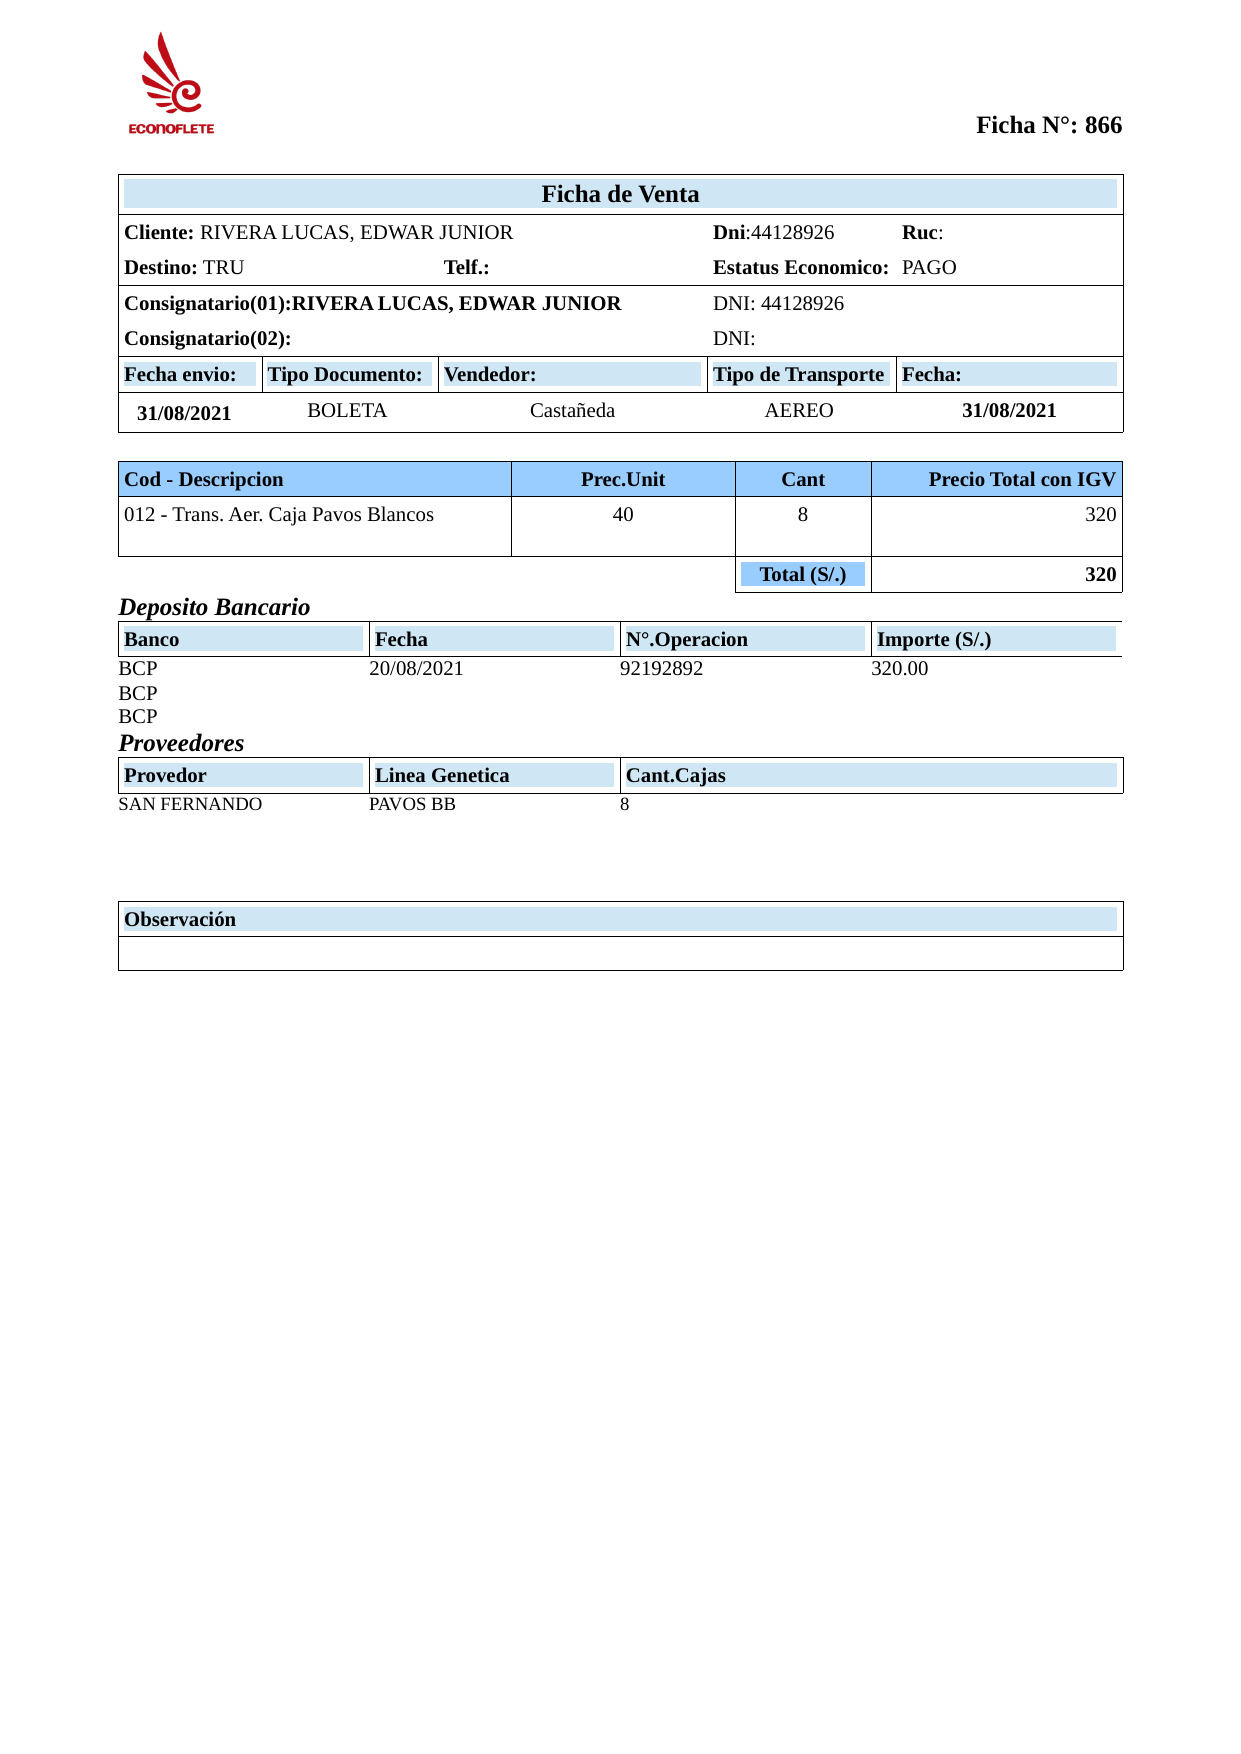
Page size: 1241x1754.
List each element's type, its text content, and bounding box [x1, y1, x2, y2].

table_cell Fecha: [897, 357, 1123, 392]
table_cell [369, 680, 620, 704]
table_cell [118, 815, 369, 836]
table_cell [119, 937, 1123, 969]
table_cell Dni:44128926 [707, 215, 896, 249]
text Deposito Bancario [118, 592, 1122, 621]
table_cell [369, 815, 620, 836]
table_cell [620, 705, 871, 728]
table_cell 320.00 [871, 657, 1122, 680]
table_cell [511, 557, 735, 592]
table_cell 320 [872, 497, 1122, 556]
table_cell BOLETA [262, 393, 438, 432]
table_cell Consignatario(02): [119, 321, 707, 356]
table_cell [620, 858, 1123, 879]
table_header Prec.Unit [512, 462, 735, 496]
table_cell Tipo Documento: [263, 357, 438, 392]
table_cell BCP [118, 657, 369, 680]
text Proveedores [118, 728, 1122, 757]
table_cell Telf.: [438, 249, 707, 285]
table_header Cant [736, 462, 871, 496]
table_cell [369, 705, 620, 728]
table_cell [118, 557, 511, 592]
table_cell 8 [620, 794, 1123, 814]
table_cell DNI: 44128926 [707, 286, 1123, 321]
table_cell [118, 836, 369, 858]
table_cell SAN FERNANDO [118, 794, 369, 814]
table_header N°.Operacion [621, 622, 871, 656]
table_header Importe (S/.) [872, 622, 1122, 656]
table_cell [369, 836, 620, 858]
table_cell [118, 858, 369, 879]
table_cell PAVOS BB [369, 794, 620, 814]
table_cell [369, 879, 620, 901]
table_cell AEREO [707, 393, 896, 432]
table_cell DNI: [707, 321, 1123, 356]
table_cell 20/08/2021 [369, 657, 620, 680]
table_cell 8 [736, 497, 871, 556]
table_cell BCP [118, 680, 369, 704]
table_cell 320 [872, 557, 1122, 592]
table_header Precio Total con IGV [872, 462, 1122, 496]
table_cell [620, 680, 871, 704]
table_cell [871, 705, 1122, 728]
table_cell [620, 879, 1123, 901]
table_cell [369, 858, 620, 879]
table_cell Tipo de Transporte [708, 357, 896, 392]
table_header Observación [119, 902, 1123, 936]
table_cell [871, 680, 1122, 704]
table_cell [620, 815, 1123, 836]
table_header Linea Genetica [370, 758, 620, 793]
table_cell Total (S/.) [736, 557, 871, 592]
table_cell PAGO [896, 249, 1123, 285]
table_cell BCP [118, 705, 369, 728]
table_cell [118, 879, 369, 901]
picture [118, 31, 225, 134]
table_cell Destino: TRU [119, 249, 438, 285]
table_cell 012 - Trans. Aer. Caja Pavos Blancos [119, 497, 511, 556]
table_header Provedor [119, 758, 369, 793]
table_cell Cliente: RIVERA LUCAS, EDWAR JUNIOR [119, 215, 707, 249]
table_header Banco [119, 622, 369, 656]
table_cell [620, 836, 1123, 858]
table_header Fecha [370, 622, 620, 656]
table_cell Castañeda [438, 393, 707, 432]
table_cell 40 [512, 497, 735, 556]
table_cell Vendedor: [439, 357, 707, 392]
table_cell 31/08/2021 [896, 393, 1123, 432]
table_cell Ruc: [896, 215, 1123, 249]
table_cell Estatus Economico: [707, 249, 896, 285]
table_header Ficha de Venta [119, 175, 1123, 214]
table_header Cant.Cajas [621, 758, 1123, 793]
table_header Cod - Descripcion [119, 462, 511, 496]
table_cell 92192892 [620, 657, 871, 680]
table_cell Fecha envio: [119, 357, 262, 392]
table_cell 31/08/2021 [119, 393, 262, 432]
table_cell Consignatario(01):RIVERA LUCAS, EDWAR JUNIOR [119, 286, 707, 321]
